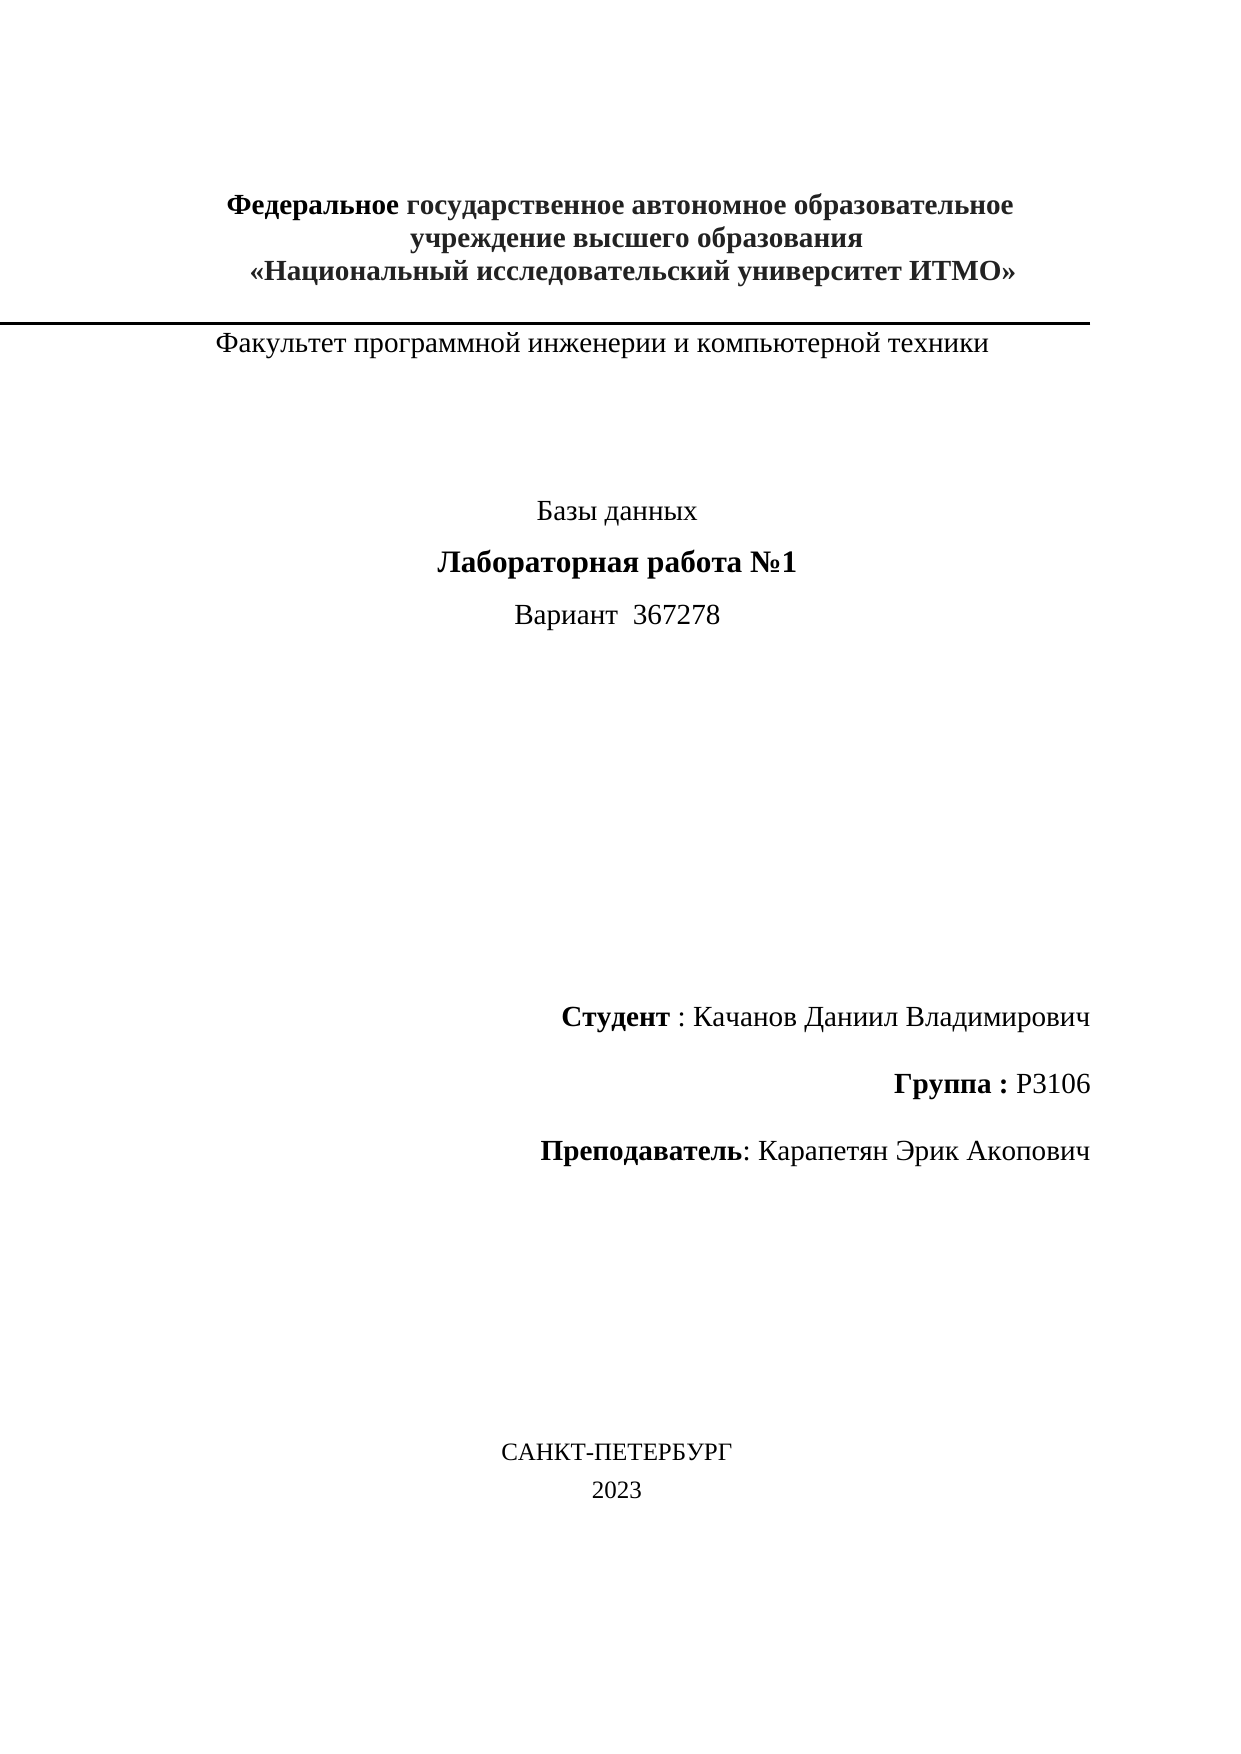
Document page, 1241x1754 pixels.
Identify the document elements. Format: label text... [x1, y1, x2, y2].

text Лабораторная работа №1 [144, 543, 1090, 579]
text Вариант 367278 [144, 597, 1090, 630]
text Группа : P3106 [144, 1066, 1090, 1100]
text Федеральное государственное автономное образовательное [150, 188, 1090, 221]
text учреждение высшего образования [114, 221, 1090, 254]
text САНКТ-ПЕТЕРБУРГ [143, 1437, 1090, 1466]
text Базы данных [144, 493, 1090, 526]
text «Национальный исследовательский университет ИТМО» [114, 254, 1090, 287]
text Преподаватель: Карапетян Эрик Акопович [144, 1133, 1090, 1167]
text 2023 [143, 1476, 1090, 1504]
text Факультет программной инженерии и компьютерной техники [114, 325, 1090, 358]
text Студент : Качанов Даниил Владимирович [144, 999, 1090, 1033]
